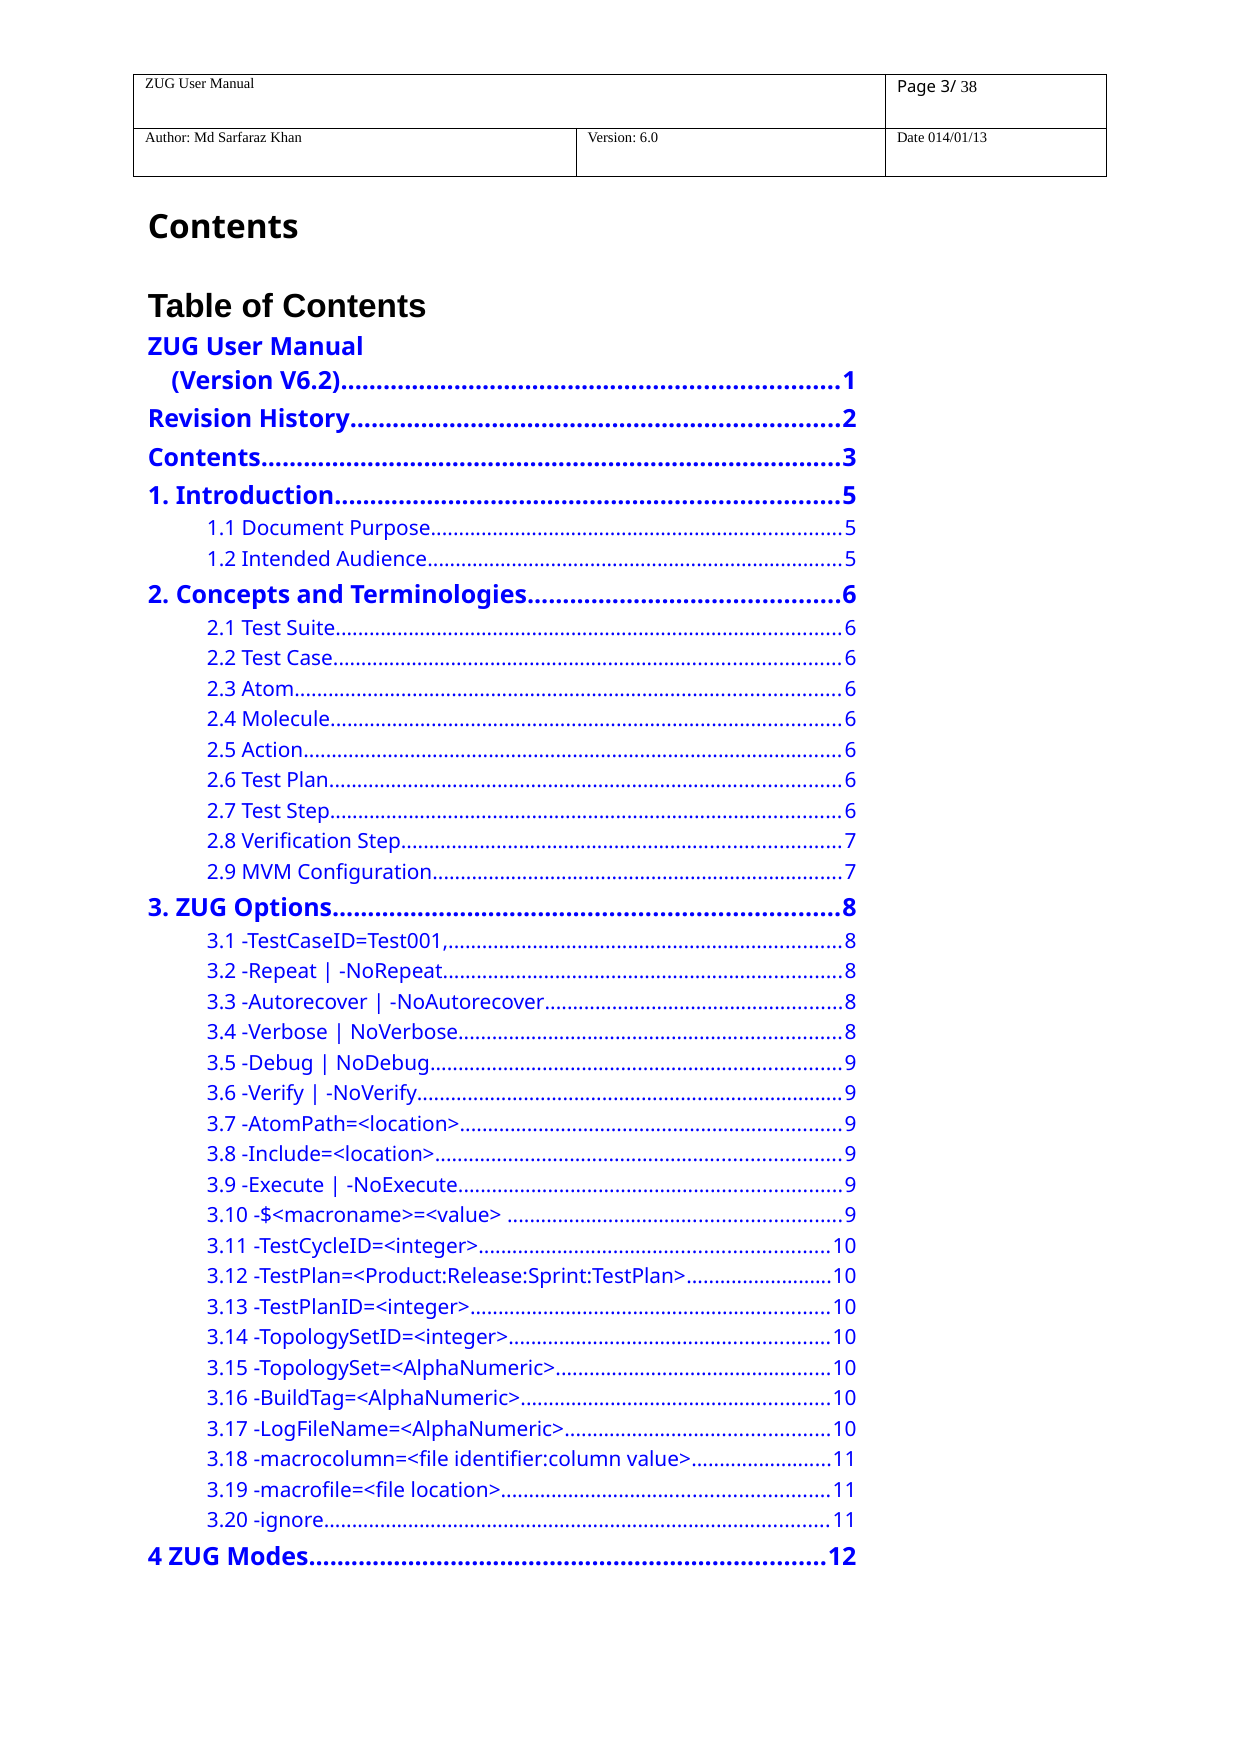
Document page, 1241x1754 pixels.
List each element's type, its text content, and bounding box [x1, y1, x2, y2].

subtitle 3.2 -Repeat | -NoRepeat 8 [207, 956, 856, 985]
subtitle 3.4 -Verbose | NoVerbose 8 [207, 1017, 856, 1046]
text 3. ZUG Options 8 [148, 889, 856, 924]
subtitle Table of Contents [148, 286, 1092, 324]
text Revision History 2 [148, 401, 856, 435]
subtitle 3.1 -TestCaseID=Test001,... 8 [207, 926, 856, 954]
subtitle 2.8 Verification Step 7 [207, 826, 856, 855]
subtitle 3.12 -TestPlan=<Product:Release:Sprint:TestPlan> 10 [207, 1261, 856, 1290]
subtitle 3.18 -macrocolumn=<file identifier:column value> 11 [207, 1444, 856, 1473]
subtitle 2.7 Test Step 6 [207, 796, 856, 824]
subtitle 3.15 -TopologySet=<AlphaNumeric> 10 [207, 1353, 856, 1381]
subtitle 3.17 -LogFileName=<AlphaNumeric> 10 [207, 1414, 856, 1442]
text ZUG User Manual (Version V6.2) 1 [148, 329, 856, 397]
subtitle 3.14 -TopologySetID=<integer> 10 [207, 1322, 856, 1351]
subtitle 3.6 -Verify | -NoVerify 9 [207, 1078, 856, 1107]
subtitle 1.2 Intended Audience 5 [207, 544, 856, 572]
subtitle 2.6 Test Plan 6 [207, 765, 856, 794]
subtitle 3.13 -TestPlanID=<integer> 10 [207, 1292, 856, 1320]
subtitle 3.19 -macrofile=<file location> 11 [207, 1475, 856, 1503]
text 4 ZUG Modes 12 [148, 1538, 856, 1572]
subtitle 2.2 Test Case 6 [207, 643, 856, 672]
subtitle 3.10 -$<macroname>=<value> 9 [207, 1200, 856, 1229]
subtitle 3.11 -TestCycleID=<integer> 10 [207, 1231, 856, 1259]
subtitle 2.5 Action 6 [207, 735, 856, 763]
subtitle 3.3 -Autorecover | -NoAutorecover 8 [207, 987, 856, 1015]
subtitle 3.20 -ignore 11 [207, 1506, 856, 1534]
text Contents 3 [148, 439, 856, 473]
text Contents [148, 203, 1092, 248]
subtitle 2.3 Atom 6 [207, 674, 856, 702]
text 2. Concepts and Terminologies 6 [148, 577, 856, 611]
subtitle 3.7 -AtomPath=<location> 9 [207, 1109, 856, 1137]
subtitle 2.1 Test Suite 6 [207, 613, 856, 641]
subtitle 2.4 Molecule 6 [207, 704, 856, 733]
subtitle 3.5 -Debug | NoDebug 9 [207, 1048, 856, 1076]
subtitle 3.16 -BuildTag=<AlphaNumeric> 10 [207, 1383, 856, 1412]
subtitle 3.9 -Execute | -NoExecute 9 [207, 1170, 856, 1198]
subtitle 3.8 -Include=<location> 9 [207, 1139, 856, 1168]
text 1. Introduction 5 [148, 477, 856, 511]
subtitle 2.9 MVM Configuration 7 [207, 857, 856, 885]
subtitle 1.1 Document Purpose 5 [207, 513, 856, 542]
